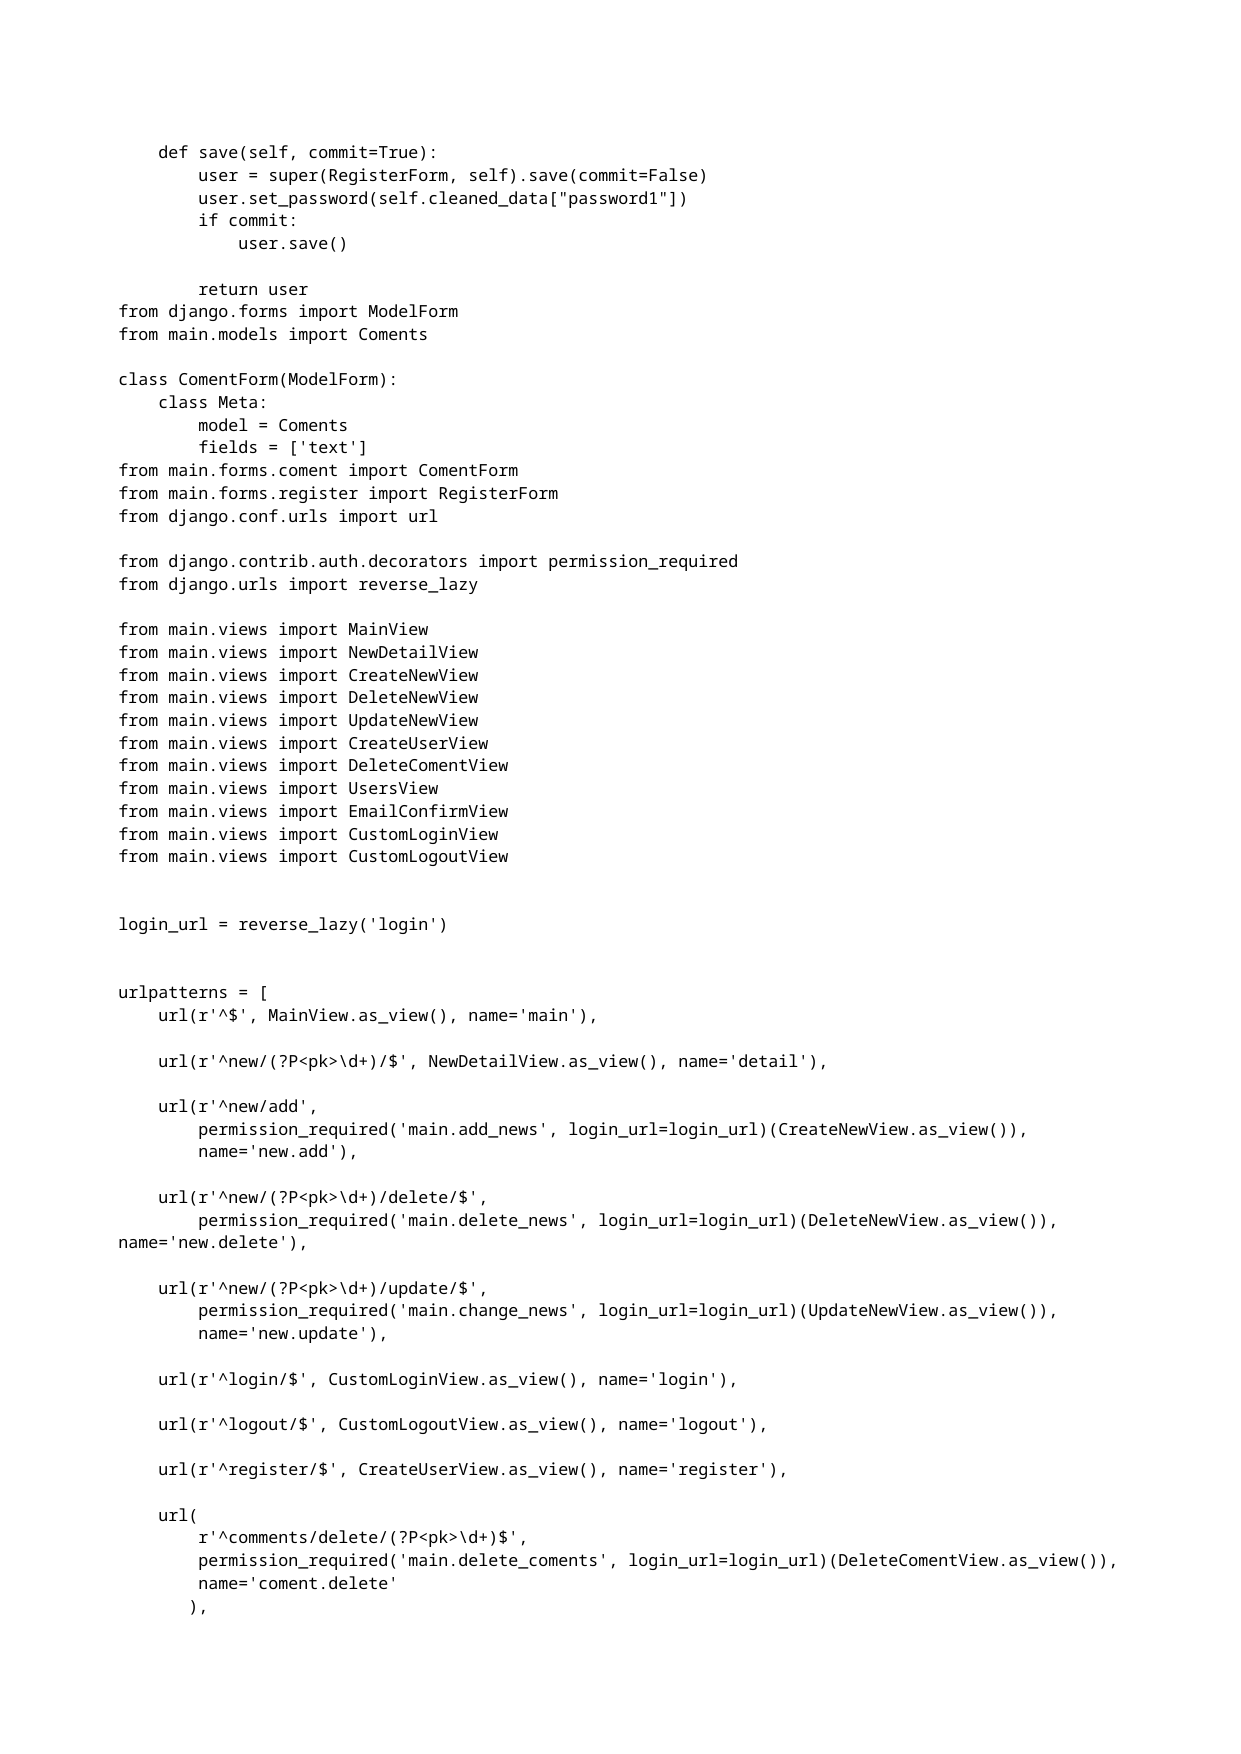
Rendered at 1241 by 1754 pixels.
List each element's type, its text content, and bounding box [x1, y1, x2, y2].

text url(r'^$', MainView.as_view(), name='main'), [118, 1004, 1122, 1026]
text from main.views import DeleteNewView [118, 686, 1122, 708]
text from main.views import CreateUserView [118, 731, 1122, 754]
text from main.views import MainView [118, 618, 1122, 640]
text from main.views import DeleteComentView [118, 754, 1122, 777]
text permission_required('main.add_news', login_url=login_url)(CreateNewView.as_view()), [118, 1117, 1122, 1140]
text url(r'^new/add', [118, 1094, 1122, 1117]
text from django.urls import reverse_lazy [118, 572, 1122, 595]
text user.set_password(self.cleaned_data["password1"]) [118, 186, 1122, 209]
text url(r'^new/(?P<pk>\d+)/update/$', [118, 1276, 1122, 1299]
text from main.views import EmailConfirmView [118, 799, 1122, 822]
text from main.views import CreateNewView [118, 663, 1122, 686]
text class Meta: [118, 391, 1122, 413]
text url(r'^new/(?P<pk>\d+)/$', NewDetailView.as_view(), name='detail'), [118, 1049, 1122, 1072]
text permission_required('main.change_news', login_url=login_url)(UpdateNewView.as_view()), [118, 1299, 1122, 1322]
text from main.models import Coments [118, 322, 1122, 345]
text if commit: [118, 209, 1122, 232]
text model = Coments [118, 413, 1122, 436]
text from main.views import CustomLogoutView [118, 845, 1122, 867]
text name='new.update'), [118, 1322, 1122, 1344]
text from django.contrib.auth.decorators import permission_required [118, 549, 1122, 572]
text r'^comments/delete/(?P<pk>\d+)$', [118, 1526, 1122, 1549]
text url(r'^login/$', CustomLoginView.as_view(), name='login'), [118, 1367, 1122, 1390]
text name='coment.delete' [118, 1571, 1122, 1594]
text from main.views import UpdateNewView [118, 708, 1122, 731]
text user = super(RegisterForm, self).save(commit=False) [118, 163, 1122, 186]
text url(r'^logout/$', CustomLogoutView.as_view(), name='logout'), [118, 1412, 1122, 1435]
text urlpatterns = [ [118, 981, 1122, 1004]
text name='new.add'), [118, 1140, 1122, 1163]
text url( [118, 1503, 1122, 1526]
text permission_required('main.delete_coments', login_url=login_url)(DeleteComentView.as_view()), [118, 1549, 1122, 1571]
text from main.views import CustomLoginView [118, 822, 1122, 845]
text from main.forms.register import RegisterForm [118, 481, 1122, 504]
text login_url = reverse_lazy('login') [118, 913, 1122, 936]
text from main.views import UsersView [118, 777, 1122, 799]
text from main.views import NewDetailView [118, 640, 1122, 663]
text def save(self, commit=True): [118, 141, 1122, 163]
text fields = ['text'] [118, 436, 1122, 459]
text url(r'^register/$', CreateUserView.as_view(), name='register'), [118, 1458, 1122, 1481]
text url(r'^new/(?P<pk>\d+)/delete/$', [118, 1185, 1122, 1208]
text ), [118, 1594, 1122, 1617]
text from django.conf.urls import url [118, 504, 1122, 527]
text user.save() [118, 232, 1122, 254]
text from django.forms import ModelForm [118, 300, 1122, 322]
text return user [118, 277, 1122, 300]
text permission_required('main.delete_news', login_url=login_url)(DeleteNewView.as_view()), name='new.delete'), [118, 1208, 1122, 1253]
text class ComentForm(ModelForm): [118, 368, 1122, 391]
text from main.forms.coment import ComentForm [118, 459, 1122, 481]
